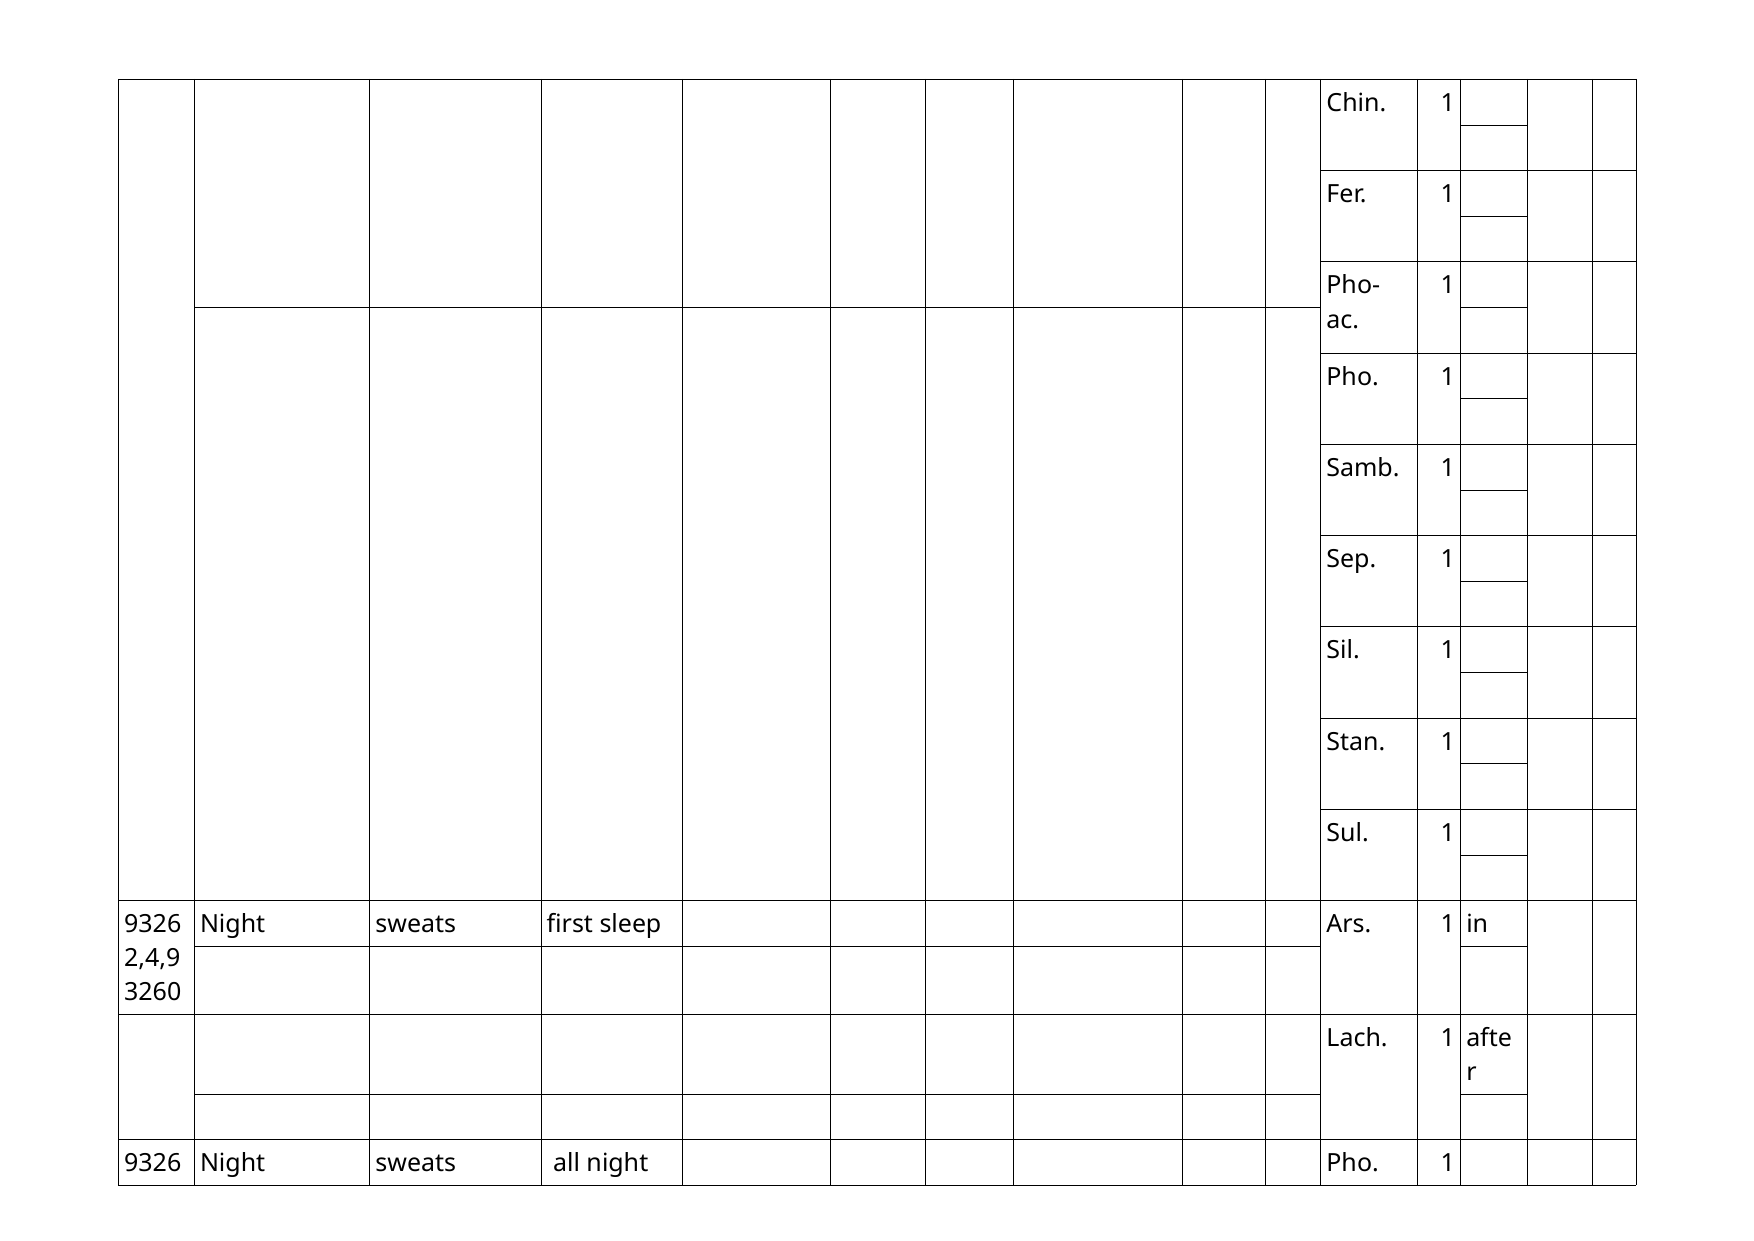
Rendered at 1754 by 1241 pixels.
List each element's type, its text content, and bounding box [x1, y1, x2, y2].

table_cell Sul. [1321, 810, 1417, 900]
table_cell Ars. [1321, 901, 1417, 1014]
table_cell [1014, 1015, 1182, 1093]
table_cell [1266, 901, 1320, 946]
table_cell [1528, 810, 1592, 900]
table_cell [1266, 1015, 1320, 1093]
table_cell [1461, 1140, 1527, 1185]
table_cell [683, 1095, 830, 1139]
table_cell 1 [1418, 536, 1460, 626]
table_cell [1461, 445, 1527, 489]
table_cell [1266, 1140, 1320, 1185]
table_cell 1 [1418, 171, 1460, 261]
table_cell Night [195, 901, 369, 946]
table_cell [370, 947, 541, 1014]
table_cell [1461, 126, 1527, 170]
table_cell [1014, 947, 1182, 1014]
table_cell [1183, 901, 1265, 946]
table_cell [119, 1015, 194, 1139]
table_cell [683, 1015, 830, 1093]
table_cell [195, 1095, 369, 1139]
table_cell [1461, 399, 1527, 444]
table_cell [1593, 627, 1636, 718]
table_cell [831, 947, 925, 1014]
table_cell [1528, 80, 1592, 170]
table_cell 1 [1418, 262, 1460, 353]
table_cell [195, 80, 369, 307]
table_cell [1183, 1015, 1265, 1093]
table_cell [1593, 719, 1636, 809]
table_cell [195, 1015, 369, 1093]
table_cell [1183, 947, 1265, 1014]
table_cell [1461, 536, 1527, 581]
table_cell [831, 80, 925, 307]
table_cell 1 [1418, 445, 1460, 535]
table_cell [1528, 901, 1592, 1014]
table_cell 1 [1418, 80, 1460, 170]
table_cell 1 [1418, 810, 1460, 900]
table_cell 1 [1418, 901, 1460, 1014]
table_cell [1461, 856, 1527, 900]
table_cell Sep. [1321, 536, 1417, 626]
table_cell [1183, 80, 1265, 307]
table_cell [1593, 901, 1636, 1014]
table_cell [926, 1095, 1013, 1139]
table_cell [1461, 308, 1527, 353]
table_cell [1461, 810, 1527, 854]
table_cell [926, 947, 1013, 1014]
table_cell [1528, 1015, 1592, 1139]
table_cell [1183, 1095, 1265, 1139]
table_cell [683, 901, 830, 946]
table_cell [1593, 1015, 1636, 1139]
table_cell [195, 947, 369, 1014]
table_cell [1593, 445, 1636, 535]
table_cell [683, 80, 830, 307]
table_cell all night [542, 1140, 682, 1185]
table_cell [1461, 354, 1527, 398]
table_cell [542, 1015, 682, 1093]
table_cell [831, 901, 925, 946]
table_cell [1461, 491, 1527, 535]
table_cell Fer. [1321, 171, 1417, 261]
table_cell Pho. [1321, 1140, 1417, 1185]
table_cell [1014, 901, 1182, 946]
table_cell [831, 1015, 925, 1093]
table_cell [1266, 1095, 1320, 1139]
table_cell [831, 1140, 925, 1185]
table_cell [370, 308, 541, 900]
table_cell [683, 308, 830, 900]
table_cell 1 [1418, 1140, 1460, 1185]
table_cell Lach. [1321, 1015, 1417, 1139]
table_cell 9326 [119, 1140, 194, 1185]
table_cell [195, 308, 369, 900]
table_cell [1461, 1095, 1527, 1139]
table_cell [1461, 582, 1527, 626]
table_cell Pho. [1321, 354, 1417, 444]
table_cell Chin. [1321, 80, 1417, 170]
table_cell [1461, 80, 1527, 124]
table_cell 1 [1418, 1015, 1460, 1139]
table_cell [542, 80, 682, 307]
table_cell [1528, 445, 1592, 535]
table_cell [1014, 308, 1182, 900]
table_cell [1266, 947, 1320, 1014]
table_cell [1593, 354, 1636, 444]
table_cell [1593, 536, 1636, 626]
table_cell [1593, 262, 1636, 353]
table_cell [542, 308, 682, 900]
table_cell 1 [1418, 354, 1460, 444]
table_cell [1266, 80, 1320, 307]
table_cell [831, 308, 925, 900]
table_cell [1528, 627, 1592, 718]
table_cell [1461, 764, 1527, 809]
table_cell [683, 1140, 830, 1185]
table_cell [1461, 171, 1527, 216]
table_cell Sil. [1321, 627, 1417, 718]
table_cell [926, 308, 1013, 900]
table_cell [1593, 80, 1636, 170]
table_cell first sleep [542, 901, 682, 946]
table_cell [119, 80, 194, 900]
table_cell [1014, 80, 1182, 307]
table_cell [370, 1015, 541, 1093]
table_cell [831, 1095, 925, 1139]
table_cell [926, 1015, 1013, 1093]
table_cell [1183, 1140, 1265, 1185]
table_cell [1593, 810, 1636, 900]
table_cell [1461, 673, 1527, 718]
table_cell Pho-ac. [1321, 262, 1417, 353]
table_cell [1461, 947, 1527, 1014]
table_cell Night [195, 1140, 369, 1185]
table_cell [926, 901, 1013, 946]
table_cell [1593, 1140, 1636, 1185]
table_cell [1183, 308, 1265, 900]
table_cell [1528, 262, 1592, 353]
table_cell [370, 80, 541, 307]
table_cell [1528, 354, 1592, 444]
table_cell [1528, 1140, 1592, 1185]
table_cell in [1461, 901, 1527, 946]
table_cell [1528, 719, 1592, 809]
table_cell [1461, 627, 1527, 672]
table_cell [1461, 719, 1527, 763]
table_cell sweats [370, 901, 541, 946]
table_cell 1 [1418, 719, 1460, 809]
table_cell [1014, 1140, 1182, 1185]
table_cell [1528, 536, 1592, 626]
table_cell after [1461, 1015, 1527, 1093]
table_cell sweats [370, 1140, 541, 1185]
table_cell [1461, 217, 1527, 261]
table_cell [542, 1095, 682, 1139]
table_cell 93262,4,93260 [119, 901, 194, 1014]
table_cell [1528, 171, 1592, 261]
table_cell [542, 947, 682, 1014]
table_cell [370, 1095, 541, 1139]
table_cell [1593, 171, 1636, 261]
table_cell [926, 1140, 1013, 1185]
table_cell [683, 947, 830, 1014]
table_cell [1014, 1095, 1182, 1139]
table_cell [1461, 262, 1527, 307]
table_cell Stan. [1321, 719, 1417, 809]
table_cell 1 [1418, 627, 1460, 718]
table_cell Samb. [1321, 445, 1417, 535]
table_cell [926, 80, 1013, 307]
table_cell [1266, 308, 1320, 900]
